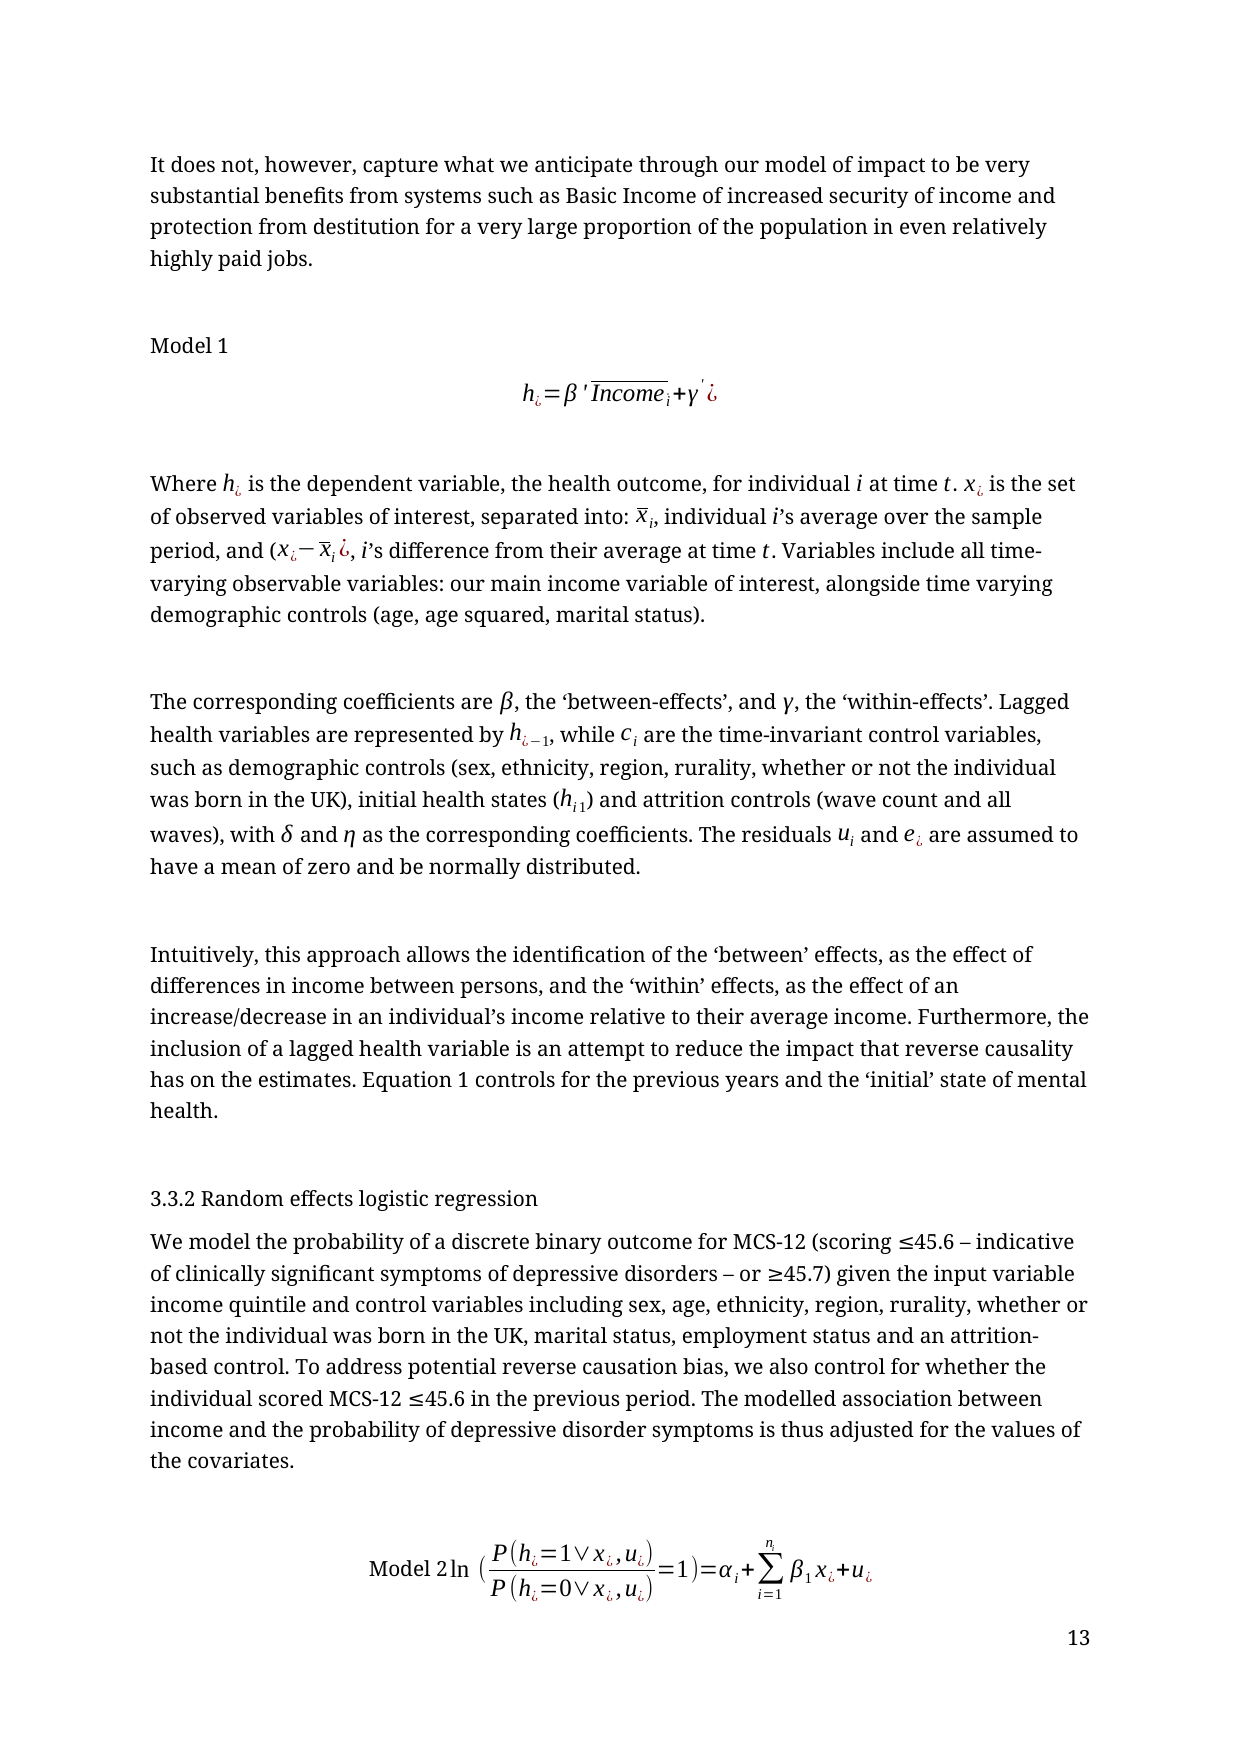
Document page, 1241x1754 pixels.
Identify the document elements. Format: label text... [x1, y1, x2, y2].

text We model the probability of a discrete binary outcome for MCS-12 (scoring ≤45.6 – indicative of clinically significant symptoms of depressive disorders – or ≥45.7) given the input variable income quintile and control variables including sex, age, ethnicity, region, rurality, whether or not the individual was born in the UK, marital status, employment status and an attrition-based control. To address potential reverse causation bias, we also control for whether the individual scored MCS-12 ≤45.6 in the previous period. The modelled association between income and the probability of depressive disorder symptoms is thus adjusted for the values of the covariates. [150, 1227, 1090, 1475]
text Model 2 [150, 1534, 1090, 1603]
text 3.3.2 Random effects logistic regression [150, 1184, 1090, 1212]
text Model 1 [150, 331, 1090, 360]
text The corresponding coefficients are , the ‘between-effects’, and , the ‘within-effects’. Lagged health variables are represented by , while are the time-invariant control variables, such as demographic controls (sex, ethnicity, region, rurality, whether or not the individual was born in the UK), initial health states () and attrition controls (wave count and all waves), with and as the corresponding coefficients. The residuals and are assumed to have a mean of zero and be normally distributed. [150, 687, 1090, 881]
text Intuitively, this approach allows the identification of the ‘between’ effects, as the effect of differences in income between persons, and the ‘within’ effects, as the effect of an increase/decrease in an individual’s income relative to their average income. Furthermore, the inclusion of a lagged health variable is an attempt to reduce the impact that reverse causality has on the estimates. Equation 1 controls for the previous years and the ‘initial’ state of mental health. [150, 940, 1090, 1125]
text It does not, however, capture what we anticipate through our model of impact to be very substantial benefits from systems such as Basic Income of increased security of income and protection from destitution for a very large proportion of the population in even relatively highly paid jobs. [150, 150, 1090, 272]
text Where is the dependent variable, the health outcome, for individual at time . is the set of observed variables of interest, separated into: , individual ’s average over the sample period, and (, ’s difference from their average at time . Variables include all time-varying observable variables: our main income variable of interest, alongside time varying demographic controls (age, age squared, marital status). [150, 469, 1090, 628]
